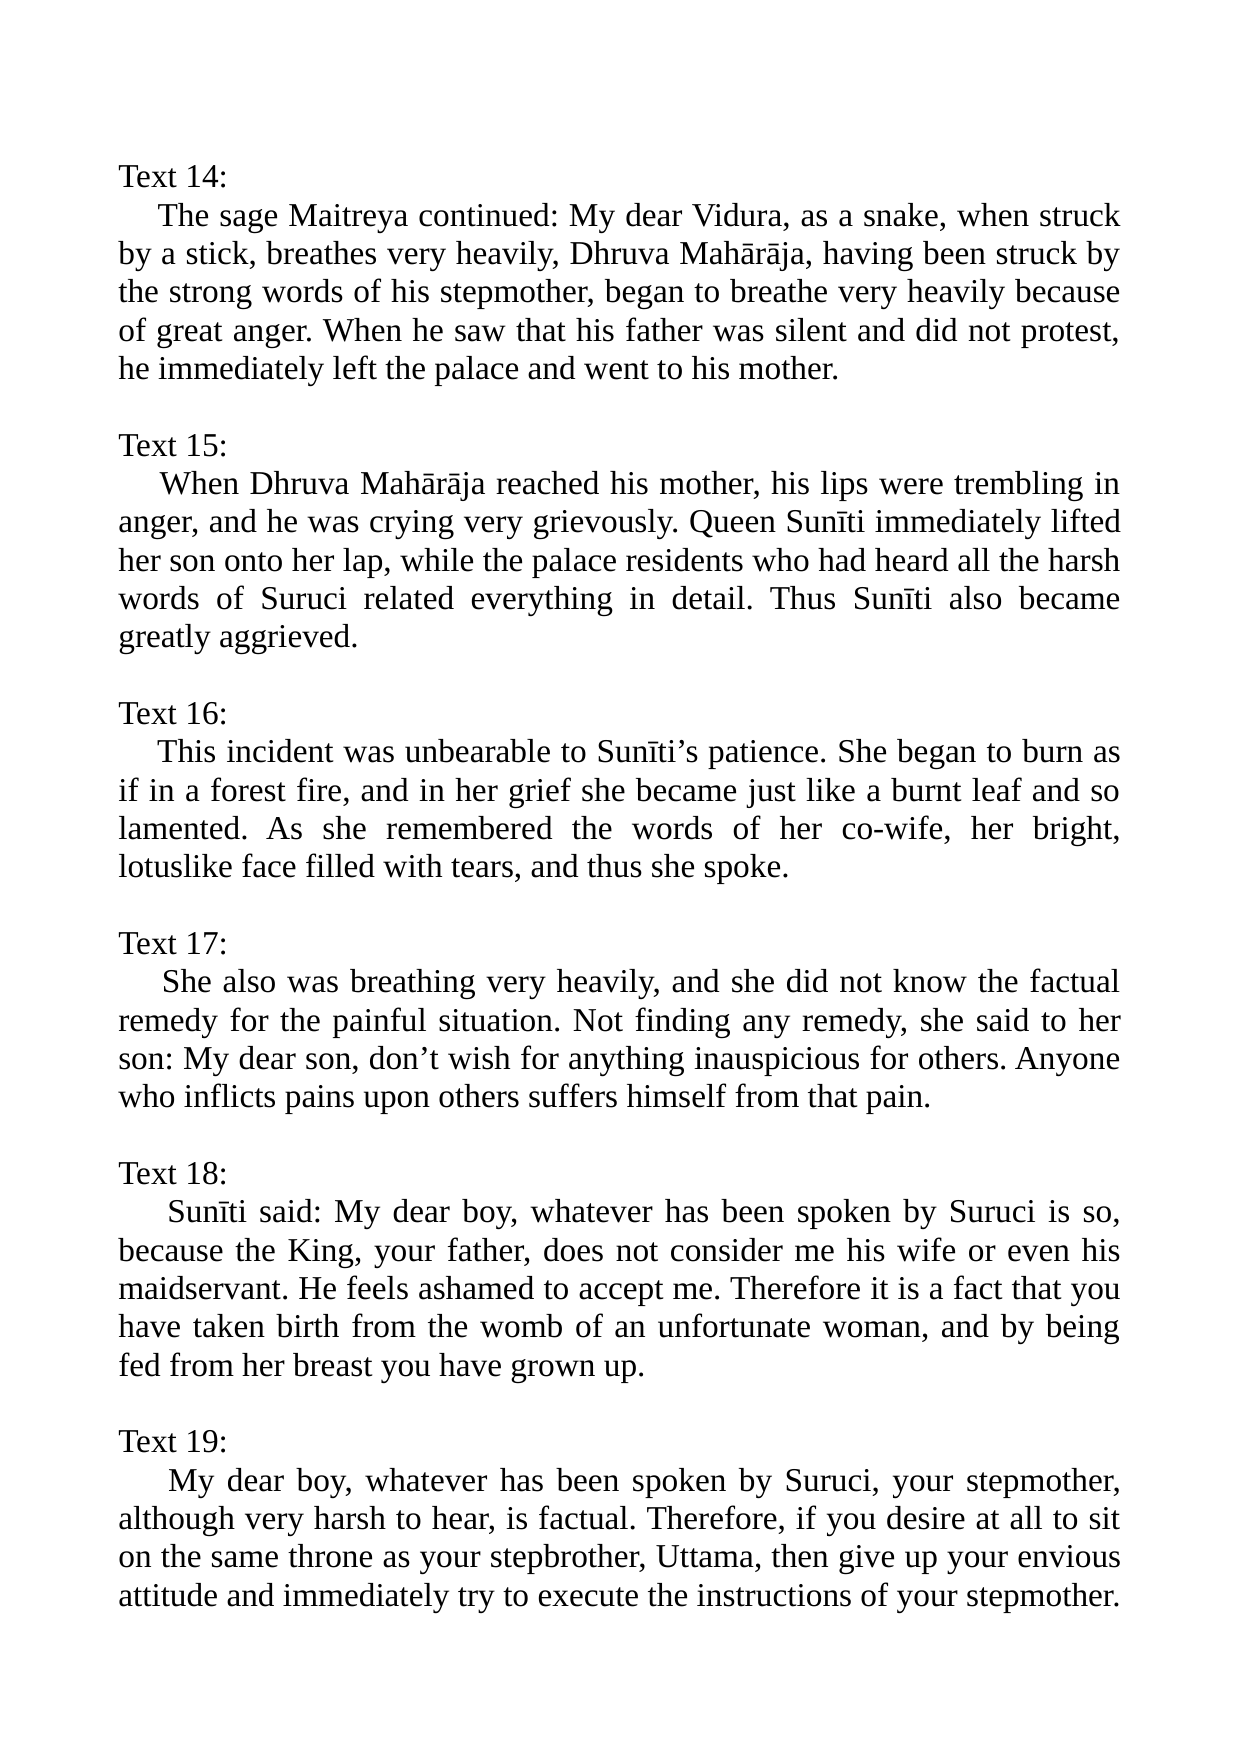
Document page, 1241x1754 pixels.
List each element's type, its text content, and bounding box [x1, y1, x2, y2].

text When Dhruva Mahārāja reached his mother, his lips were trembling in anger, and he was crying very grievously. Queen Sunīti immediately lifted her son onto her lap, while the palace residents who had heard all the harsh words of Suruci related everything in detail. Thus Sunīti also became greatly aggrieved. [118, 463, 1122, 655]
text Text 16: [118, 693, 1122, 731]
text My dear boy, whatever has been spoken by Suruci, your stepmother, although very harsh to hear, is factual. Therefore, if you desire at all to sit on the same throne as your stepbrother, Uttama, then give up your envious attitude and immediately try to execute the instructions of your stepmother. [118, 1460, 1122, 1613]
text She also was breathing very heavily, and she did not know the factual remedy for the painful situation. Not finding any remedy, she said to her son: My dear son, don’t wish for anything inauspicious for others. Anyone who inflicts pains upon others suffers himself from that pain. [118, 961, 1122, 1115]
text Text 17: [118, 923, 1122, 961]
text Sunīti said: My dear boy, whatever has been spoken by Suruci is so, because the King, your father, does not consider me his wife or even his maidservant. He feels ashamed to accept me. Therefore it is a fact that you have taken birth from the womb of an unfortunate woman, and by being fed from her breast you have grown up. [118, 1191, 1122, 1383]
text Text 18: [118, 1153, 1122, 1191]
text Text 19: [118, 1421, 1122, 1460]
text Text 15: [118, 425, 1122, 463]
text The sage Maitreya continued: My dear Vidura, as a snake, when struck by a stick, breathes very heavily, Dhruva Mahārāja, having been struck by the strong words of his stepmother, began to breathe very heavily because of great anger. When he saw that his father was silent and did not protest, he immediately left the palace and went to his mother. [118, 195, 1122, 386]
text This incident was unbearable to Sunīti’s patience. She began to burn as if in a forest fire, and in her grief she became just like a burnt leaf and so lamented. As she remembered the words of her co-wife, her bright, lotuslike face filled with tears, and thus she spoke. [118, 731, 1122, 885]
text Text 14: [118, 156, 1122, 195]
